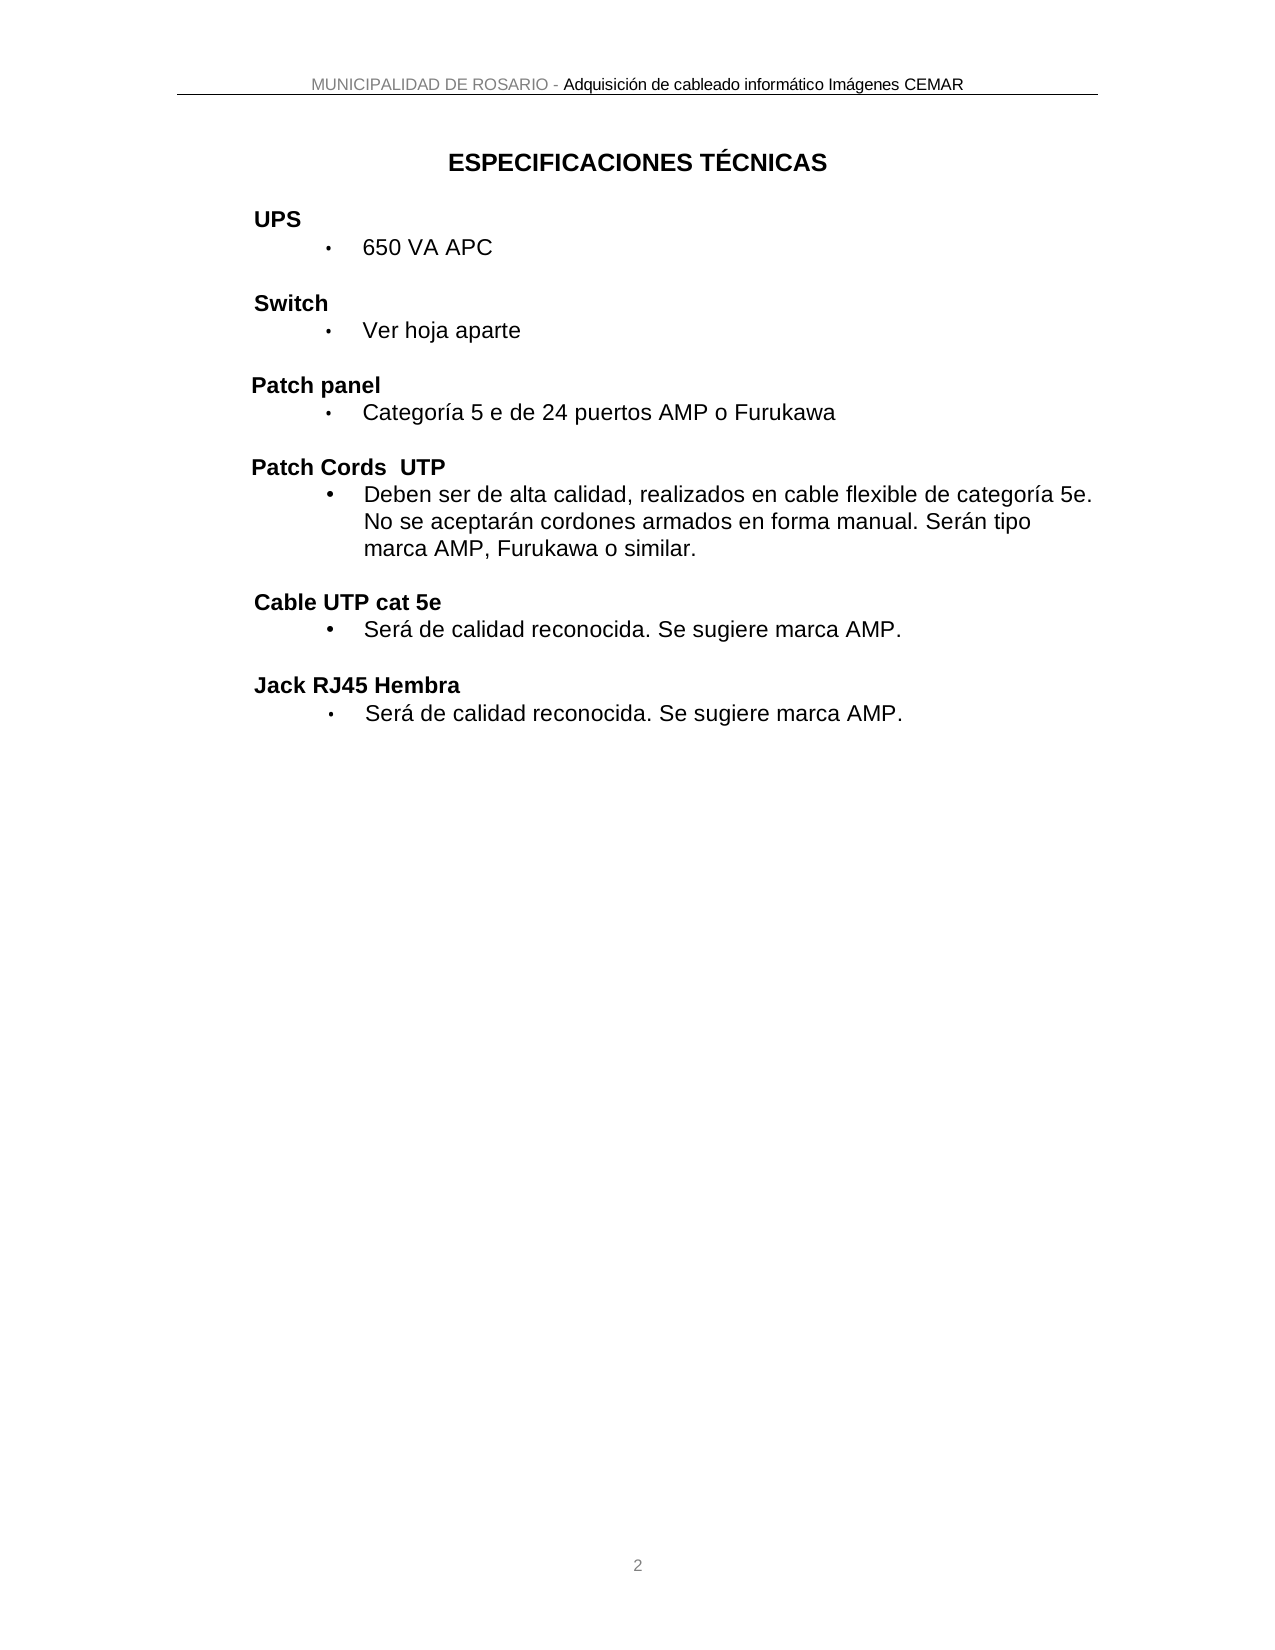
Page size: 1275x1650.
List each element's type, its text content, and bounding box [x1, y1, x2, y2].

list Será de calidad reconocida. Se sugiere marca AMP. [326, 616, 1098, 643]
text Patch Cords UTP [177, 453, 1098, 480]
text Switch [177, 289, 1098, 317]
list Categoría 5 e de 24 puertos AMP o Furukawa [325, 398, 1098, 426]
text ESPECIFICACIONES TÉCNICAS [177, 148, 1098, 177]
list 650 VA APC [325, 233, 1098, 261]
list Será de calidad reconocida. Se sugiere marca AMP. [327, 699, 1098, 726]
text Jack RJ45 Hembra [254, 672, 1098, 699]
text Patch panel [177, 371, 1098, 398]
text UPS [254, 206, 1098, 233]
list Cable UTP cat 5e [254, 588, 1098, 616]
list Deben ser de alta calidad, realizados en cable flexible de categoría 5e. No se aceptarán cordones armados en forma manual. Serán tipo marca AMP, Furukawa o similar. [326, 480, 1098, 561]
list Ver hoja aparte [325, 317, 1098, 344]
